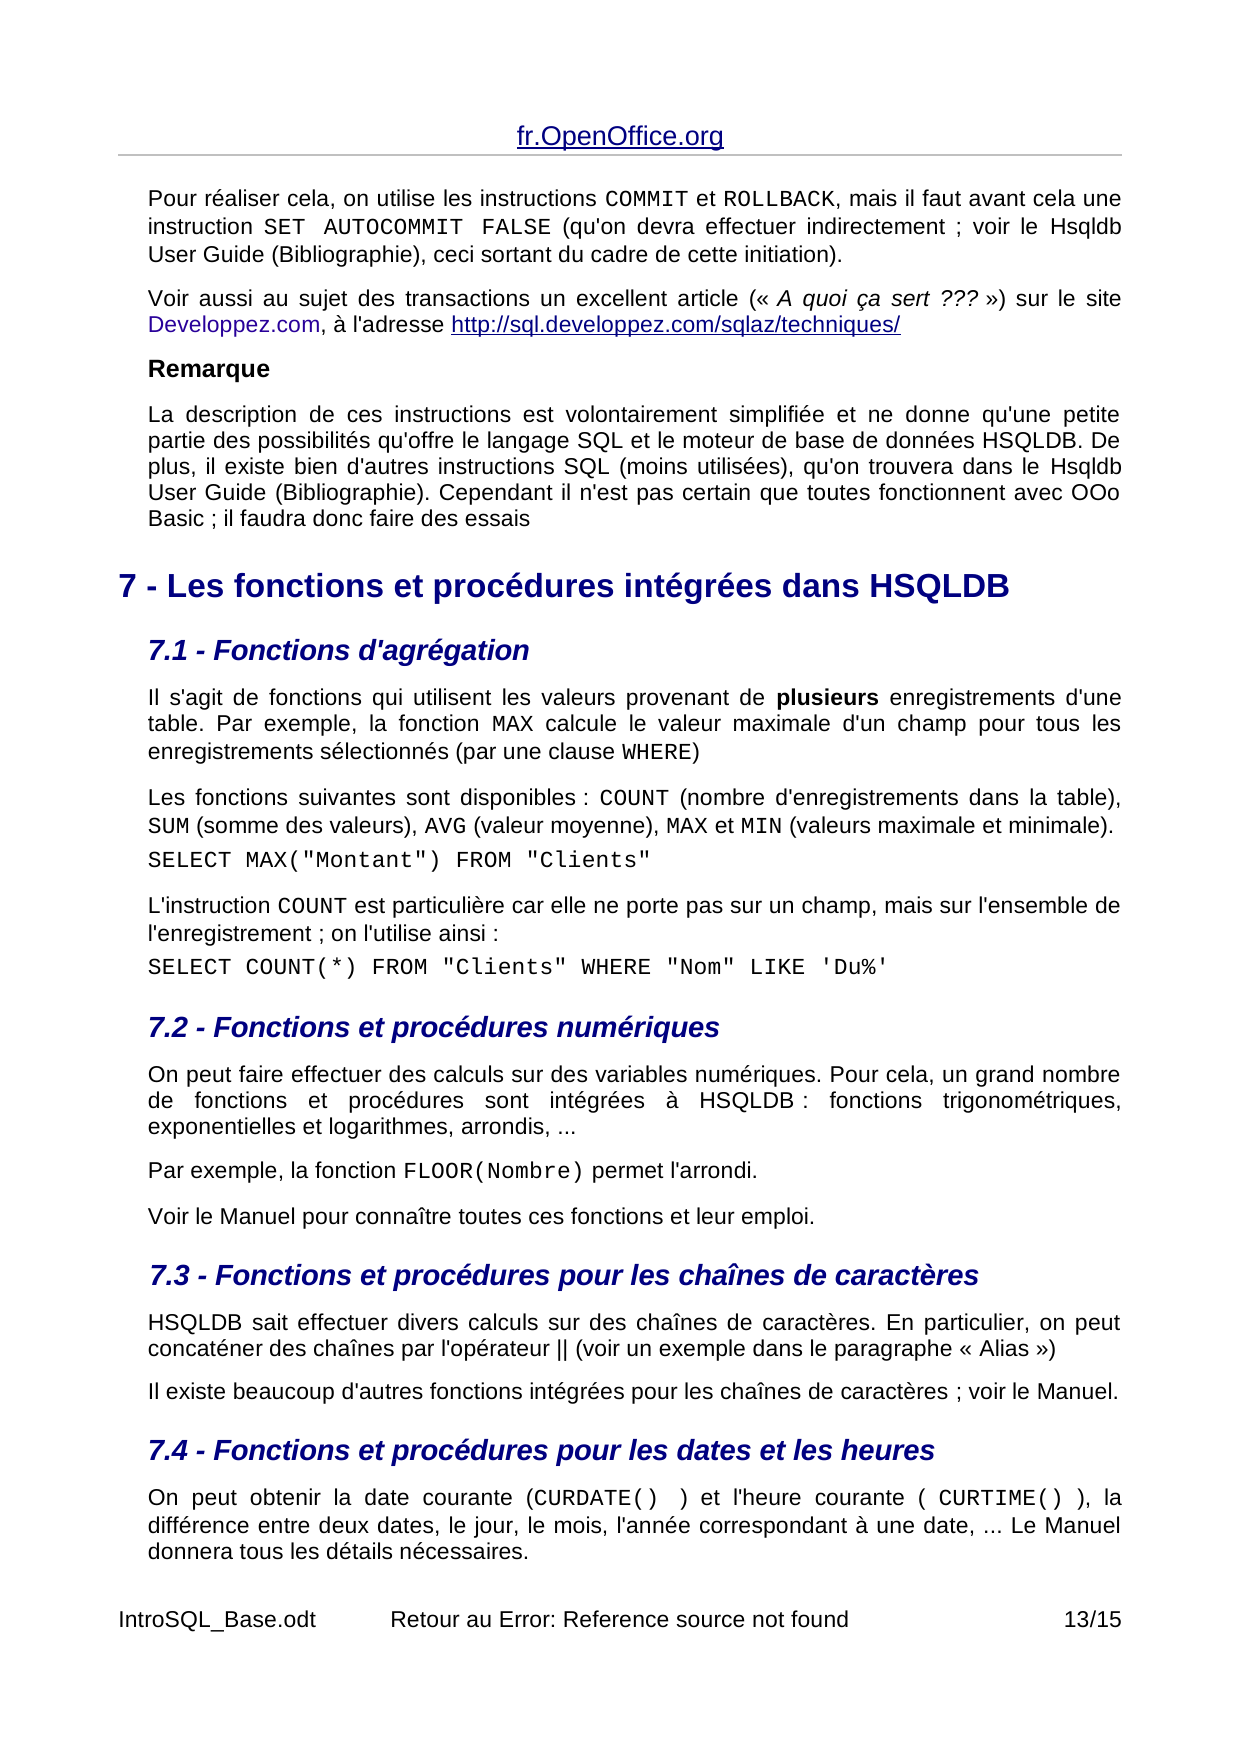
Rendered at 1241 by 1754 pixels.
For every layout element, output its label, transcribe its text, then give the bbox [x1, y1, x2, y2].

text Pour réaliser cela, on utilise les instructions COMMIT et ROLLBACK, mais il faut avant cela une instruction SET AUTOCOMMIT FALSE (qu'on devra effectuer indirectement ; voir le Hsqldb User Guide (Bibliographie), ceci sortant du cadre de cette initiation). [148, 186, 1122, 268]
text La description de ces instructions est volontairement simplifiée et ne donne qu'une petite partie des possibilités qu'offre le langage SQL et le moteur de base de données HSQLDB. De plus, il existe bien d'autres instructions SQL (moins utilisées), qu'on trouvera dans le Hsqldb User Guide (Bibliographie). Cependant il n'est pas certain que toutes fonctionnent avec OOo Basic ; il faudra donc faire des essais [148, 401, 1122, 531]
text Il s'agit de fonctions qui utilisent les valeurs provenant de plusieurs enregistrements d'une table. Par exemple, la fonction MAX calcule le valeur maximale d'un champ pour tous les enregistrements sélectionnés (par une clause WHERE) [148, 684, 1122, 766]
text SELECT MAX("Montant") FROM "Clients" [148, 849, 1122, 875]
subtitle - Les fonctions et procédures intégrées dans HSQLDB [118, 567, 1122, 604]
text SELECT COUNT(*) FROM "Clients" WHERE "Nom" LIKE 'Du%' [148, 956, 1122, 982]
subtitle - Fonctions et procédures pour les dates et les heures [148, 1434, 1122, 1467]
text Par exemple, la fonction FLOOR(Nombre) permet l'arrondi. [148, 1157, 1122, 1185]
text On peut obtenir la date courante (CURDATE() ) et l'heure courante ( CURTIME() ), la différence entre deux dates, le jour, le mois, l'année correspondant à une date, ... Le Manuel donnera tous les détails nécessaires. [148, 1484, 1122, 1564]
text Il existe beaucoup d'autres fonctions intégrées pour les chaînes de caractères ; voir le Manuel. [148, 1379, 1122, 1405]
text Voir le Manuel pour connaître toutes ces fonctions et leur emploi. [148, 1203, 1122, 1229]
text L'instruction COUNT est particulière car elle ne porte pas sur un champ, mais sur l'ensemble de l'enregistrement ; on l'utilise ainsi : [148, 893, 1122, 947]
subtitle - Fonctions d'agrégation [148, 634, 1122, 666]
subtitle - Fonctions et procédures numériques [148, 1011, 1122, 1044]
subtitle - Fonctions et procédures pour les chaînes de caractères [149, 1259, 1122, 1291]
text Voir aussi au sujet des transactions un excellent article (« A quoi ça sert ??? ») sur le site Developpez.com, à l'adresse http://sql.developpez.com/sqlaz/techniques/ [148, 286, 1122, 338]
text HSQLDB sait effectuer divers calculs sur des chaînes de caractères. En particulier, on peut concaténer des chaînes par l'opérateur || (voir un exemple dans le paragraphe « Alias ») [148, 1309, 1122, 1361]
text Les fonctions suivantes sont disponibles : COUNT (nombre d'enregistrements dans la table), SUM (somme des valeurs), AVG (valeur moyenne), MAX et MIN (valeurs maximale et minimale). [148, 784, 1122, 840]
text On peut faire effectuer des calculs sur des variables numériques. Pour cela, un grand nombre de fonctions et procédures sont intégrées à HSQLDB : fonctions trigonométriques, exponentielles et logarithmes, arrondis, ... [148, 1061, 1122, 1139]
text Remarque [148, 355, 1122, 383]
